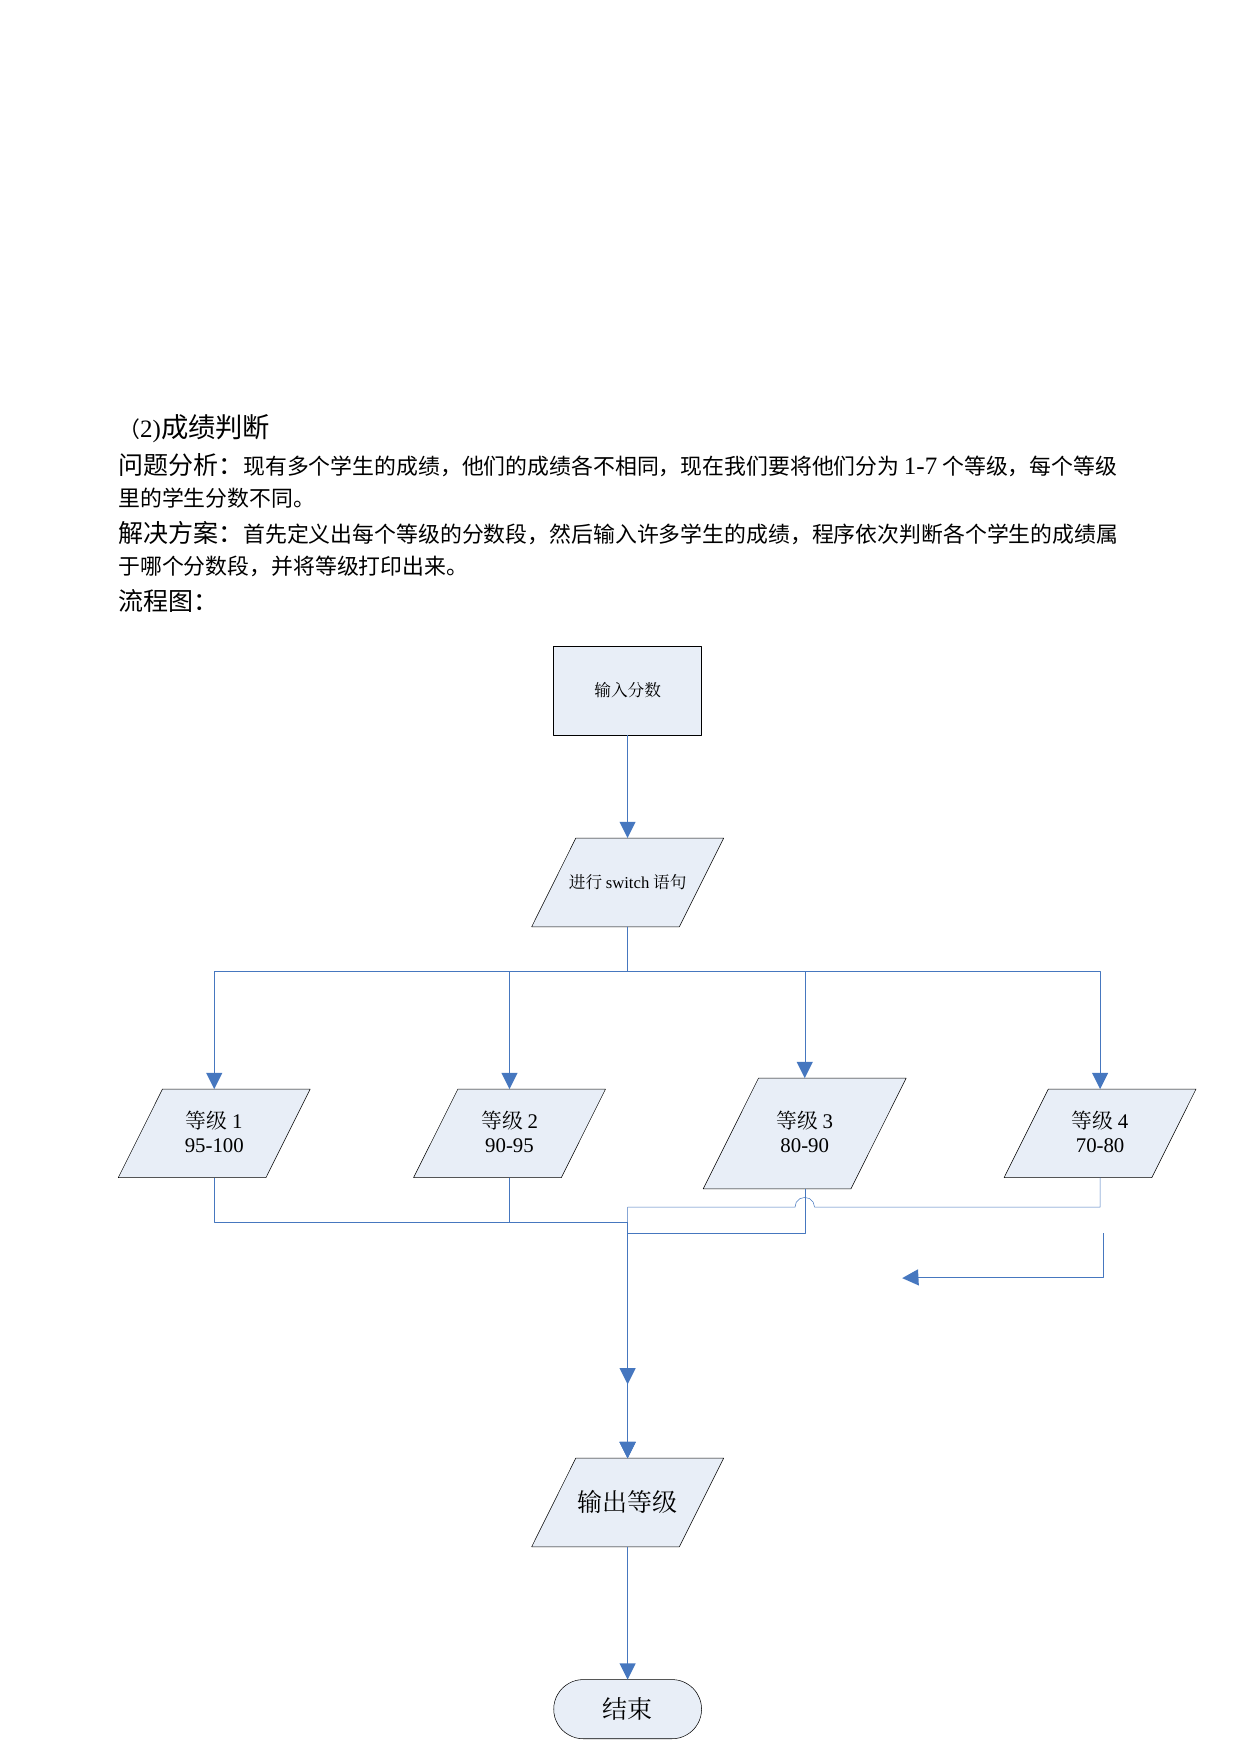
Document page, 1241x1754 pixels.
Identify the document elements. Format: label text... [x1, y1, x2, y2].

text （2)成绩判断 [118, 406, 1122, 445]
text 解决方案：首先定义出每个等级的分数段，然后输入许多学生的成绩，程序依次判断各个学生的成绩属于哪个分数段，并将等级打印出来。 [118, 513, 1122, 581]
text 问题分析：现有多个学生的成绩，他们的成绩各不相同，现在我们要将他们分为1-7个等级，每个等级里的学生分数不同。 [118, 445, 1122, 513]
text 流程图： [118, 581, 1122, 617]
